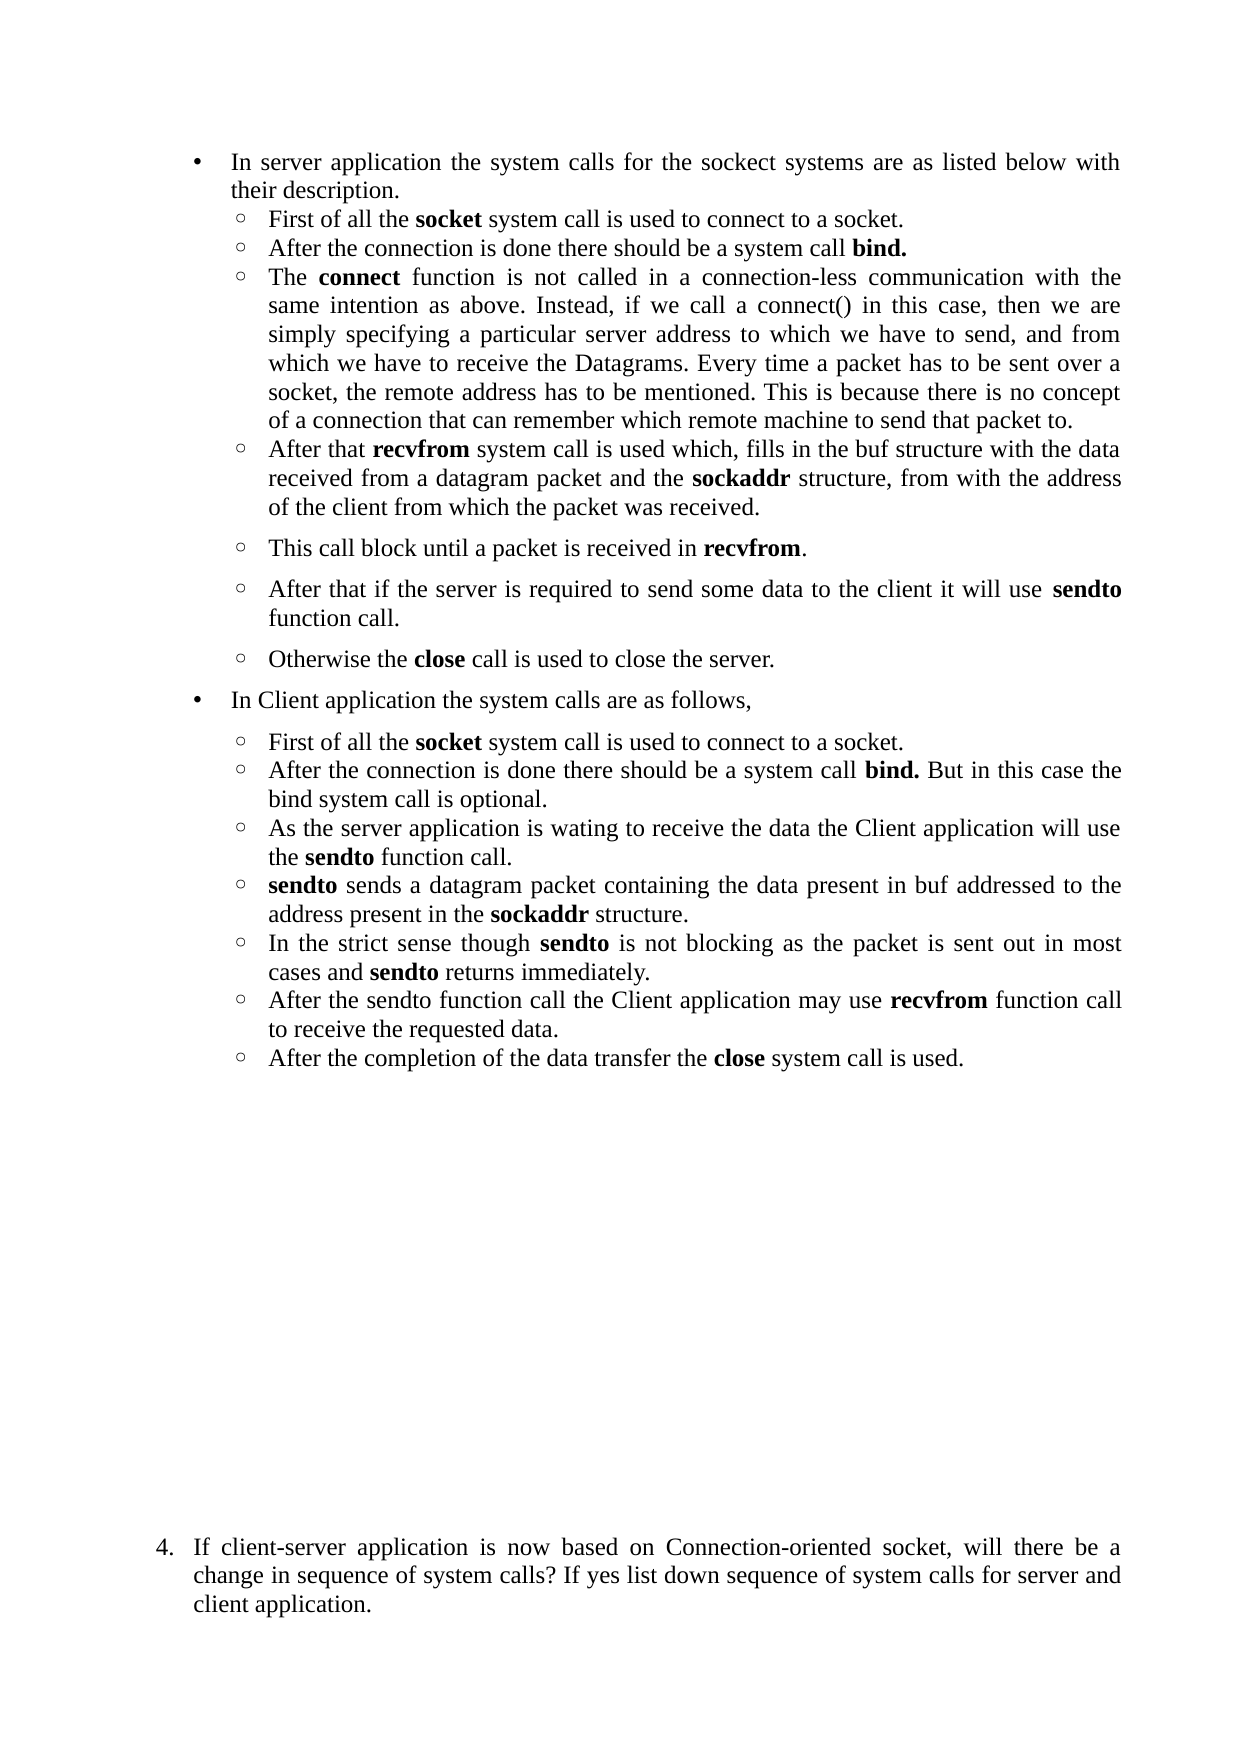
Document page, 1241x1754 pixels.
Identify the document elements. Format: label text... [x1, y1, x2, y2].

list In the strict sense though sendto is not blocking as the packet is sent out in most cases and sendto returns immediately. [231, 928, 1122, 986]
list After the connection is done there should be a system call bind. But in this case the bind system call is optional. [231, 756, 1122, 813]
list After that if the server is required to send some data to the client it will use sendto function call. [231, 574, 1122, 632]
list First of all the socket system call is used to connect to a socket. [231, 204, 1122, 233]
list After the completion of the data transfer the close system call is used. [231, 1043, 1122, 1072]
list This call block until a packet is received in recvfrom. [231, 533, 1122, 562]
list As the server application is wating to receive the data the Client application will use the sendto function call. [231, 813, 1122, 871]
list Otherwise the close call is used to close the server. [231, 644, 1122, 673]
list In Client application the system calls are as follows, [193, 686, 1122, 714]
list After the sendto function call the Client application may use recvfrom function call to receive the requested data. [231, 986, 1122, 1043]
list First of all the socket system call is used to connect to a socket. [231, 727, 1122, 756]
list sendto sends a datagram packet containing the data present in buf addressed to the address present in the sockaddr structure. [231, 871, 1122, 928]
list The connect function is not called in a connection-less communication with the same intention as above. Instead, if we call a connect() in this case, then we are simply specifying a particular server address to which we have to send, and from which we have to receive the Datagrams. Every time a packet has to be sent over a socket, the remote address has to be mentioned. This is because there is no concept of a connection that can remember which remote machine to send that packet to. [231, 262, 1122, 434]
list In server application the system calls for the sockect systems are as listed below with their description. [193, 147, 1122, 204]
list After that recvfrom system call is used which, fills in the buf structure with the data received from a datagram packet and the sockaddr structure, from with the address of the client from which the packet was received. [231, 434, 1122, 521]
list After the connection is done there should be a system call bind. [231, 233, 1122, 262]
list If client-server application is now based on Connection-oriented socket, will there be a change in sequence of system calls? If yes list down sequence of system calls for server and client application. [156, 1532, 1122, 1618]
